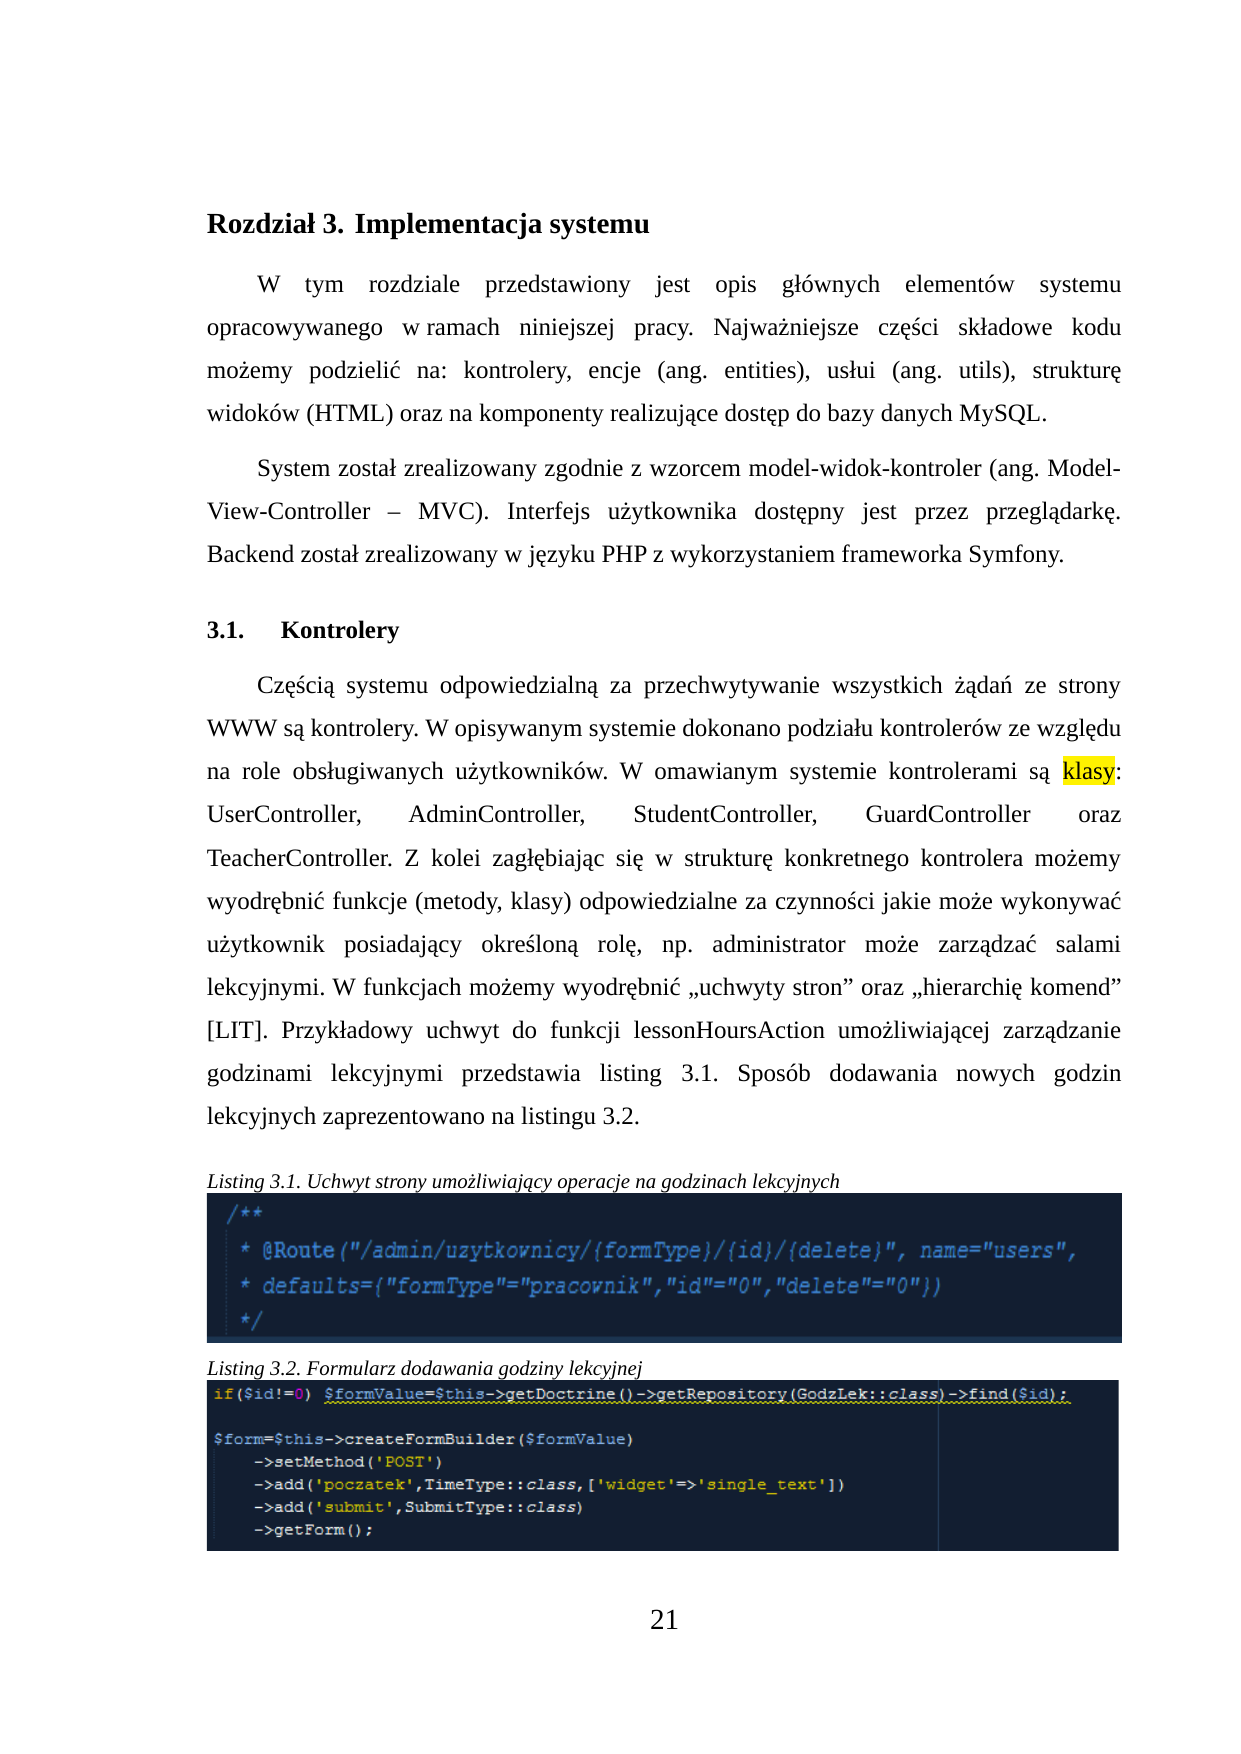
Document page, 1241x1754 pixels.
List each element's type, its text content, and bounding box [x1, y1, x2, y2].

subtitle Implementacja systemu [207, 206, 1122, 239]
list Listing 3.1. Uchwyt strony umożliwiający operacje na godzinach lekcyjnych [207, 1169, 1122, 1193]
picture [207, 1380, 1119, 1551]
picture [207, 1193, 1122, 1343]
text W tym rozdziale przedstawiony jest opis głównych elementów systemu opracowywanego w ramach niniejszej pracy. Najważniejsze części składowe kodu możemy podzielić na: kontrolery, encje (ang. entities), usłui (ang. utils), strukturę widoków (HTML) oraz na komponenty realizujące dostęp do bazy danych MySQL. [207, 269, 1122, 427]
list Listing 3.2. Formularz dodawania godziny lekcyjnej [207, 1356, 1119, 1380]
subtitle Kontrolery [207, 615, 1122, 643]
text Częścią systemu odpowiedzialną za przechwytywanie wszystkich żądań ze strony WWW są kontrolery. W opisywanym systemie dokonano podziału kontrolerów ze względu na role obsługiwanych użytkowników. W omawianym systemie kontrolerami są klasy: UserController, AdminController, StudentController, GuardController oraz TeacherController. Z kolei zagłębiając się w strukturę konkretnego kontrolera możemy wyodrębnić funkcje (metody, klasy) odpowiedzialne za czynności jakie może wykonywać użytkownik posiadający określoną rolę, np. administrator może zarządzać salami lekcyjnymi. W funkcjach możemy wyodrębnić „uchwyty stron” oraz „hierarchię komend” [LIT]. Przykładowy uchwyt do funkcji lessonHoursAction umożliwiającej zarządzanie godzinami lekcyjnymi przedstawia listing 3.1. Sposób dodawania nowych godzin lekcyjnych zaprezentowano na listingu 3.2. [207, 670, 1122, 1130]
text System został zrealizowany zgodnie z wzorcem model-widok-kontroler (ang. Model-View-Controller – MVC). Interfejs użytkownika dostępny jest przez przeglądarkę. Backend został zrealizowany w języku PHP z wykorzystaniem frameworka Symfony. [207, 453, 1122, 568]
